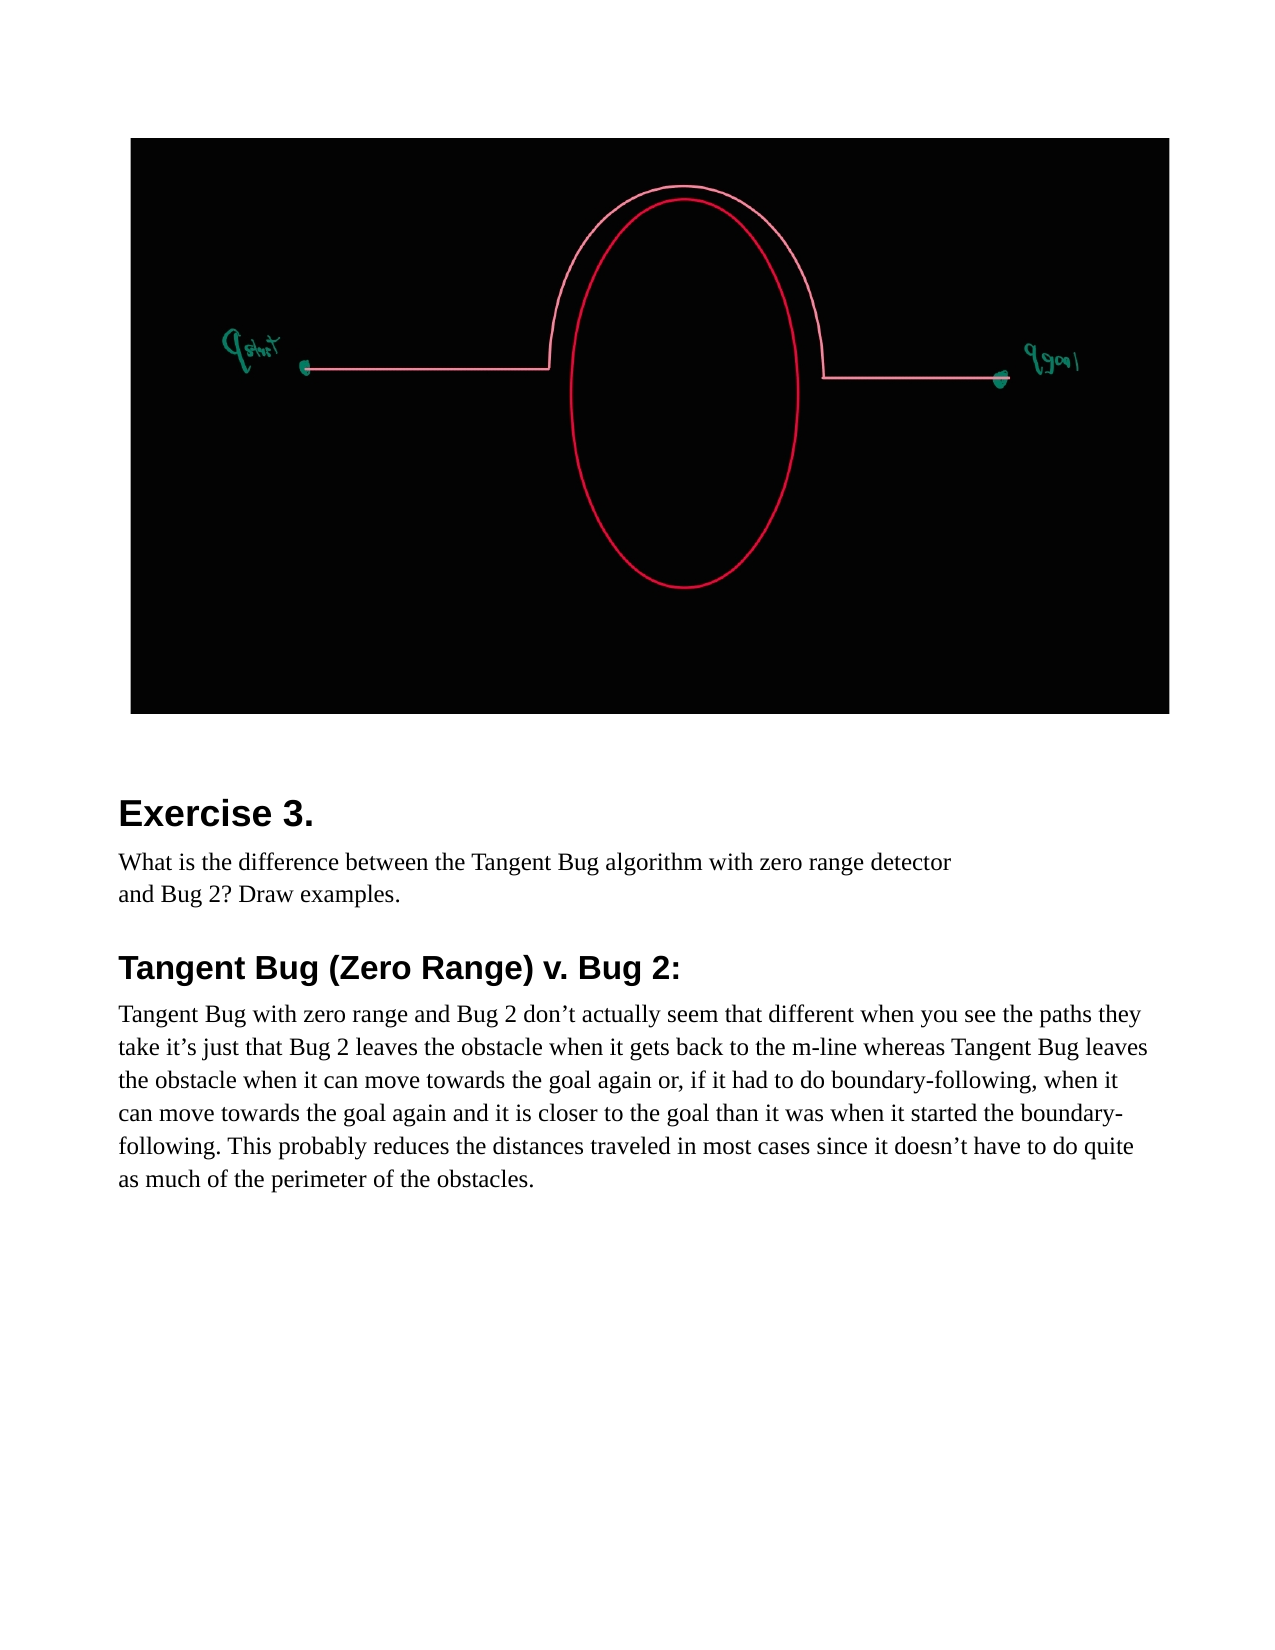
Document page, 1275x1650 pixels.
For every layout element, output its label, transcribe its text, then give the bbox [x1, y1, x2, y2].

text Tangent Bug with zero range and Bug 2 don’t actually seem that different when you see the paths they take it’s just that Bug 2 leaves the obstacle when it gets back to the m-line whereas Tangent Bug leaves the obstacle when it can move towards the goal again or, if it had to do boundary-following, when it can move towards the goal again and it is closer to the goal than it was when it started the boundary-following. This probably reduces the distances traveled in most cases since it doesn’t have to do quite as much of the perimeter of the obstacles. [118, 999, 1157, 1193]
subtitle Tangent Bug (Zero Range) v. Bug 2: [118, 948, 1157, 986]
subtitle Exercise 3. [118, 791, 1157, 834]
text What is the difference between the Tangent Bug algorithm with zero range detector and Bug 2? Draw examples. [118, 847, 1157, 908]
